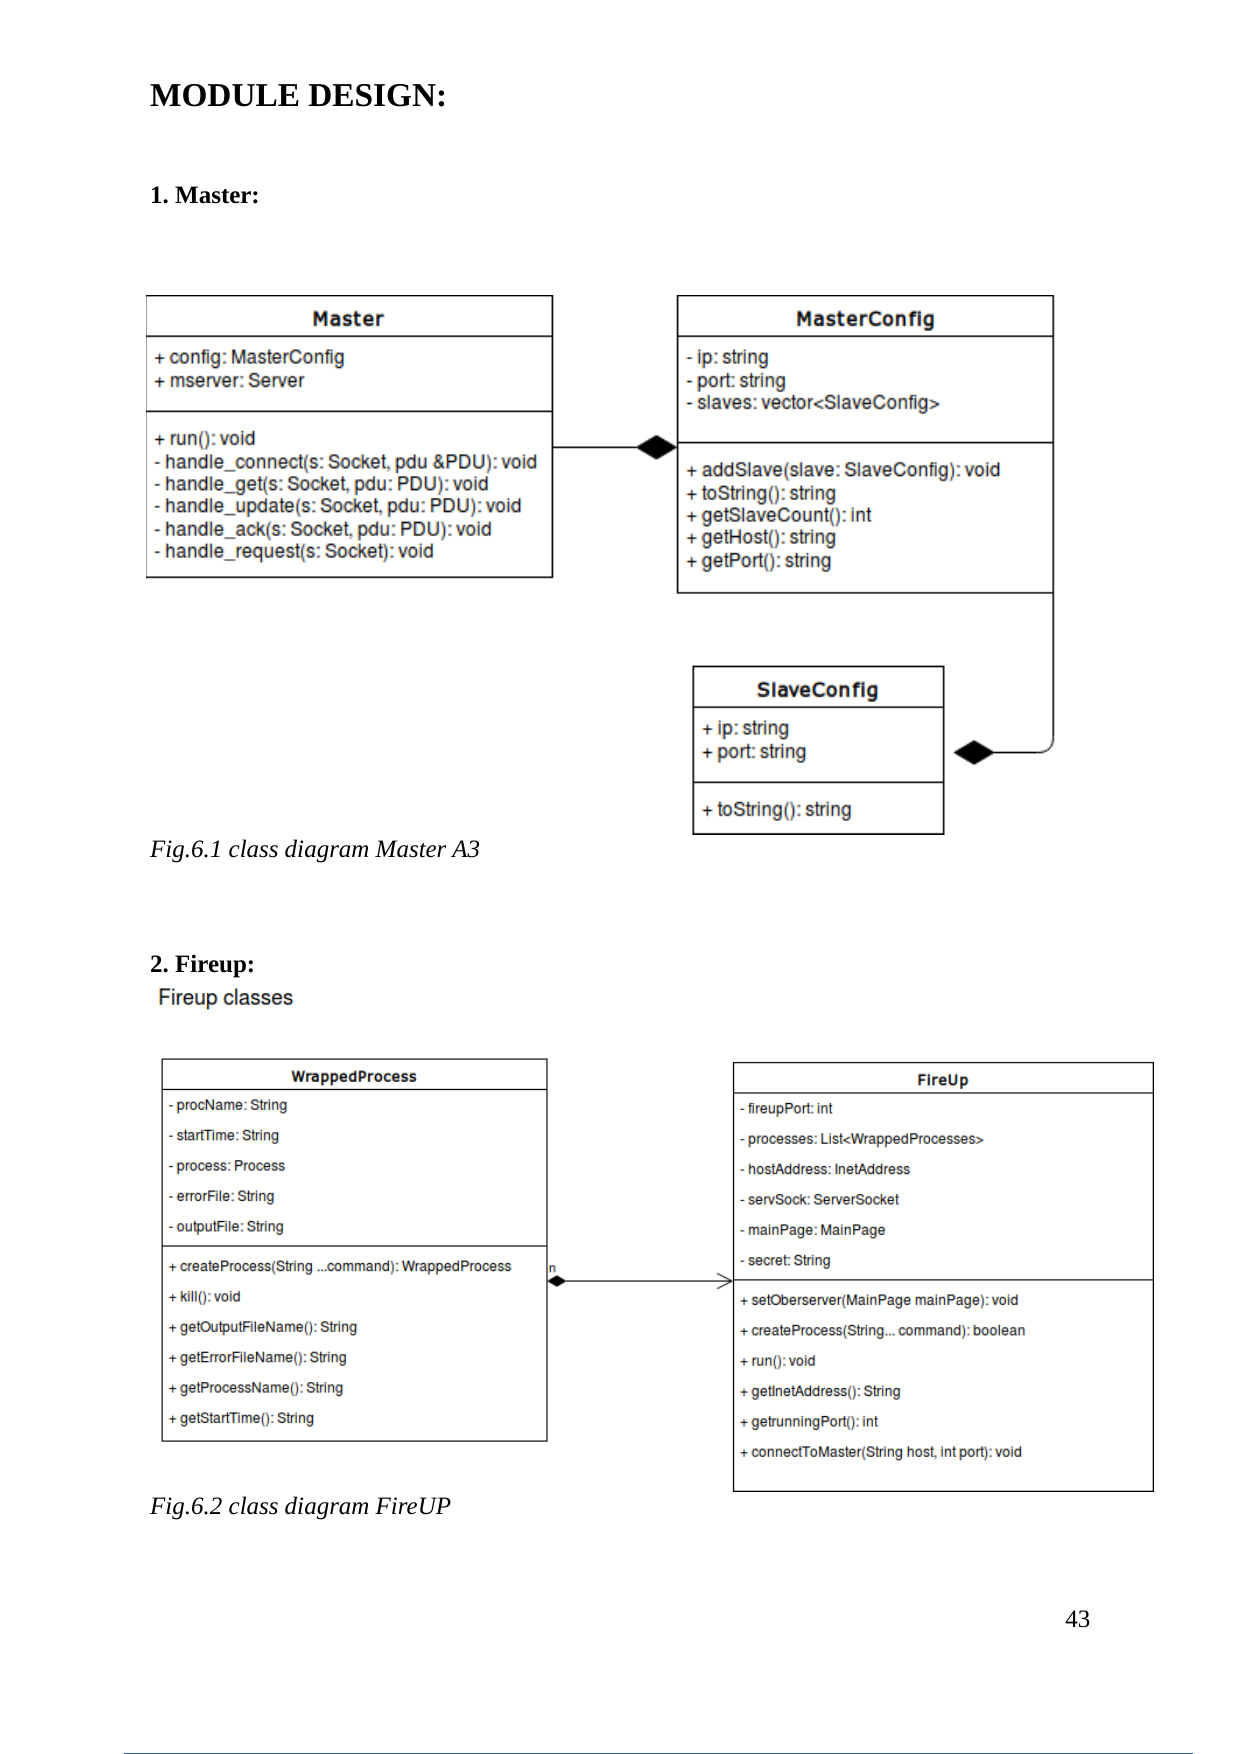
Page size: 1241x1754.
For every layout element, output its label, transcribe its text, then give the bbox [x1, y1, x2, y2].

text 2. Fireup: [150, 949, 1090, 978]
text 1. Master: [150, 180, 1090, 209]
text [150, 978, 1090, 985]
text Fig.6.1 class diagram Master A3 [150, 835, 1090, 863]
text Fig.6.2 class diagram FireUP [150, 1492, 1090, 1520]
text MODULE DESIGN: [150, 75, 1090, 113]
